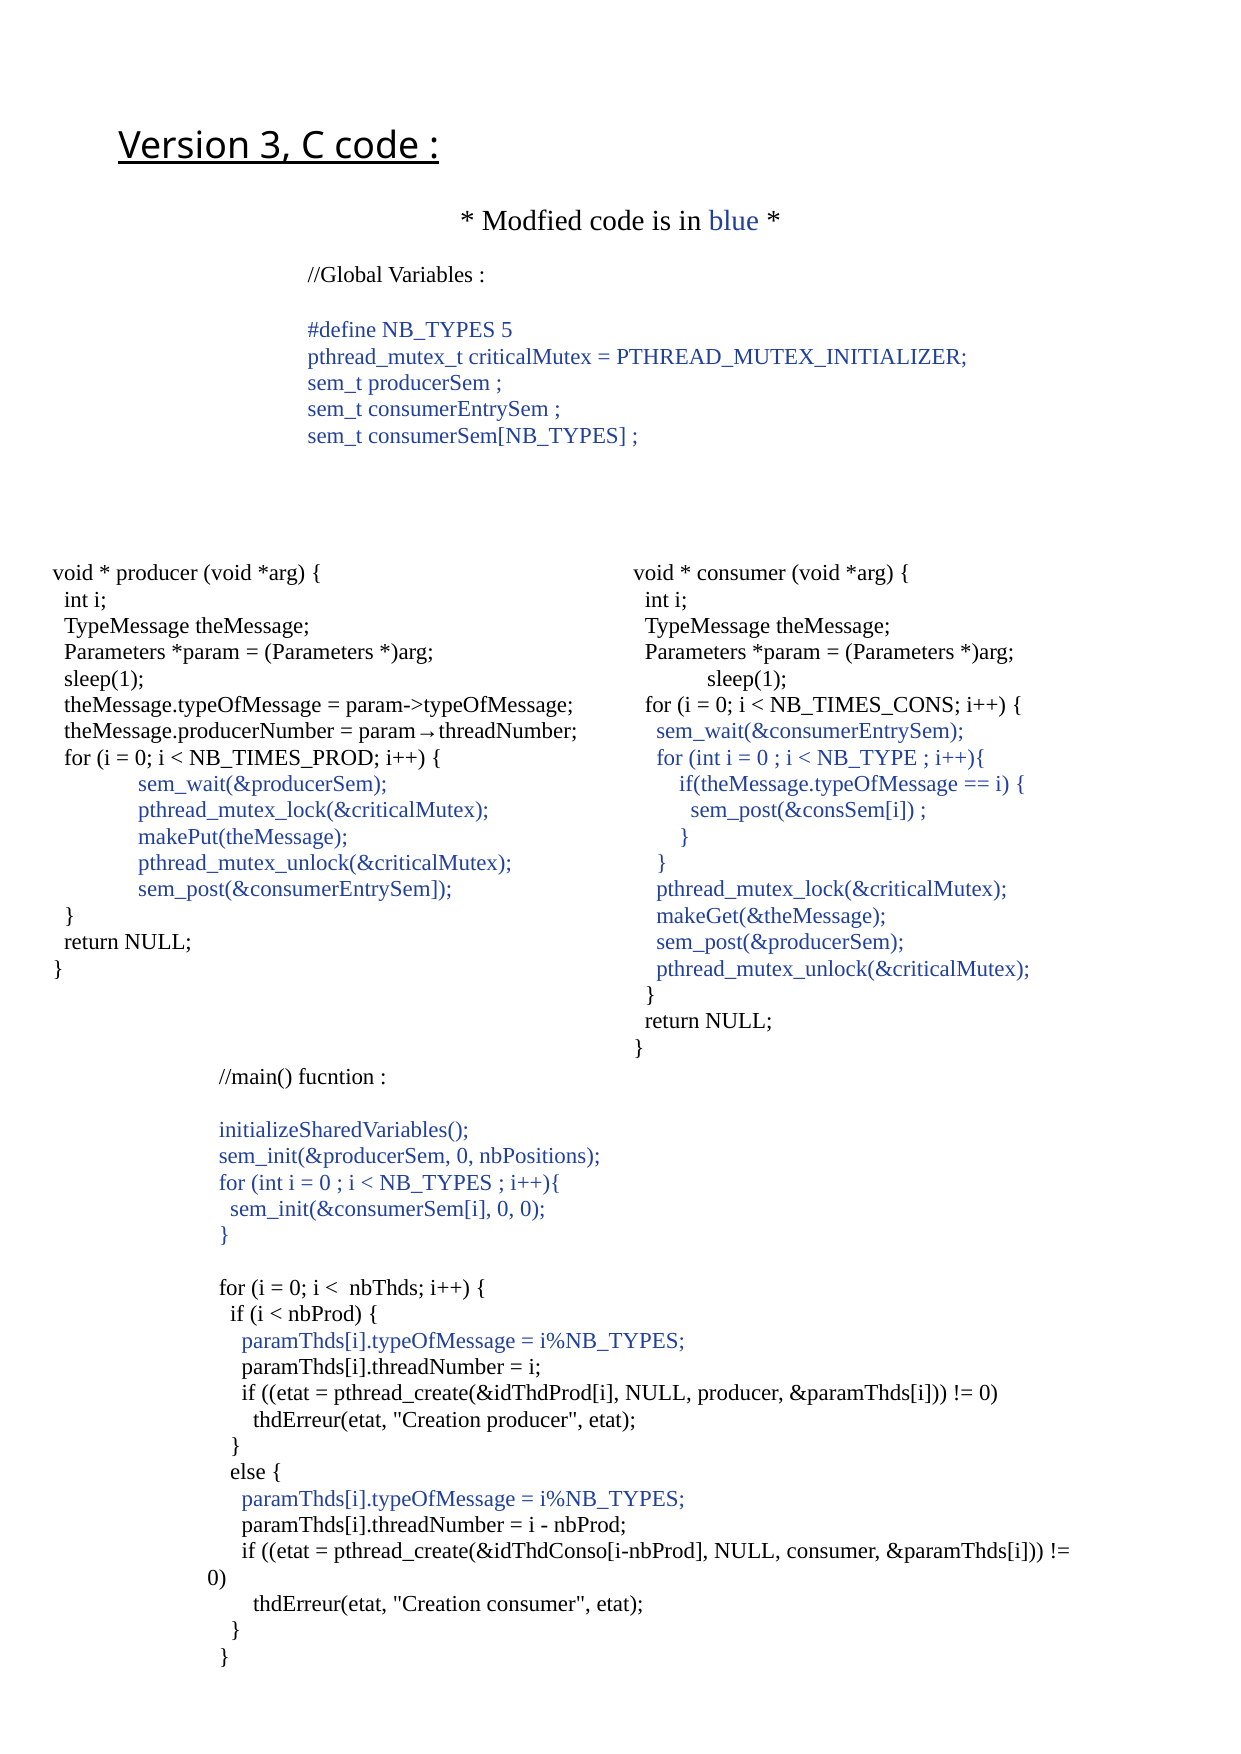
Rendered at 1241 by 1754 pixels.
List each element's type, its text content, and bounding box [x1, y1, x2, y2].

text Version 3, C code : [118, 118, 1122, 169]
text * Modfied code is in blue * [118, 203, 1122, 237]
